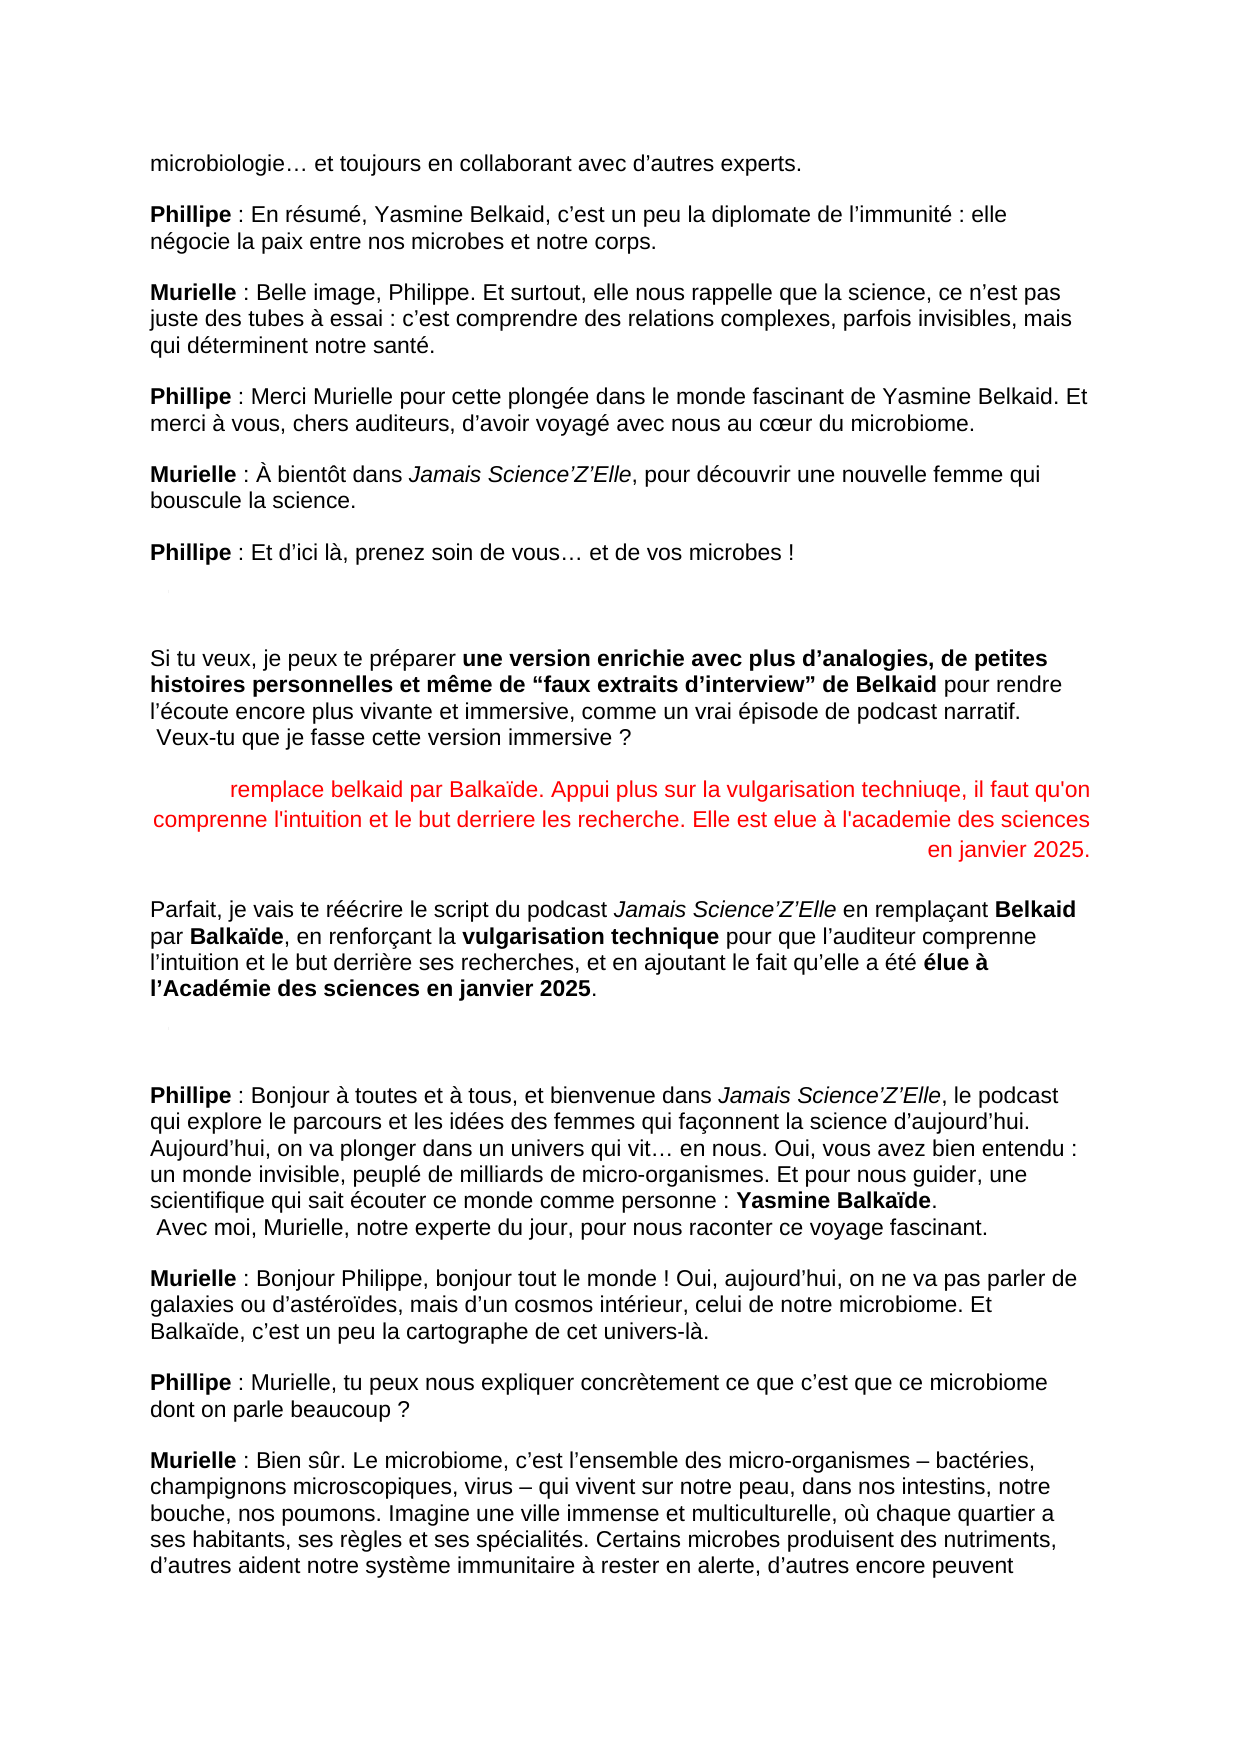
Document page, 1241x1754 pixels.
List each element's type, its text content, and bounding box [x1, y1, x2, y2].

text Phillipe : Merci Murielle pour cette plongée dans le monde fascinant de Yasmine Belkaid. Et merci à vous, chers auditeurs, d’avoir voyagé avec nous au cœur du microbiome. [150, 383, 1090, 436]
text Phillipe : Murielle, tu peux nous expliquer concrètement ce que c’est que ce microbiome dont on parle beaucoup ? [150, 1369, 1090, 1422]
text Phillipe : Et d’ici là, prenez soin de vous… et de vos microbes ! [150, 538, 1090, 565]
text Phillipe : En résumé, Yasmine Belkaid, c’est un peu la diplomate de l’immunité : elle négocie la paix entre nos microbes et notre corps. [150, 201, 1090, 254]
text microbiologie… et toujours en collaborant avec d’autres experts. [150, 150, 1090, 176]
text Murielle : Bonjour Philippe, bonjour tout le monde ! Oui, aujourd’hui, on ne va pas parler de galaxies ou d’astéroïdes, mais d’un cosmos intérieur, celui de notre microbiome. Et Balkaïde, c’est un peu la cartographe de cet univers-là. [150, 1265, 1090, 1344]
text Si tu veux, je peux te préparer une version enrichie avec plus d’analogies, de petites histoires personnelles et même de “faux extraits d’interview” de Belkaid pour rendre l’écoute encore plus vivante et immersive, comme un vrai épisode de podcast narratif. Veux-tu que je fasse cette version immersive ? [150, 645, 1090, 751]
text Murielle : Belle image, Philippe. Et surtout, elle nous rappelle que la science, ce n’est pas juste des tubes à essai : c’est comprendre des relations complexes, parfois invisibles, mais qui déterminent notre santé. [150, 279, 1090, 358]
text Murielle : Bien sûr. Le microbiome, c’est l’ensemble des micro-organismes – bactéries, champignons microscopiques, virus – qui vivent sur notre peau, dans nos intestins, notre bouche, nos poumons. Imagine une ville immense et multiculturelle, où chaque quartier a ses habitants, ses règles et ses spécialités. Certains microbes produisent des nutriments, d’autres aident notre système immunitaire à rester en alerte, d’autres encore peuvent [150, 1447, 1090, 1579]
text Parfait, je vais te réécrire le script du podcast Jamais Science’Z’Elle en remplaçant Belkaid par Balkaïde, en renforçant la vulgarisation technique pour que l’auditeur comprenne l’intuition et le but derrière ses recherches, et en ajoutant le fait qu’elle a été élue à l’Académie des sciences en janvier 2025. [150, 896, 1090, 1002]
text Murielle : À bientôt dans Jamais Science’Z’Elle, pour découvrir une nouvelle femme qui bouscule la science. [150, 461, 1090, 513]
text remplace belkaid par Balkaïde. Appui plus sur la vulgarisation techniuqe, il faut qu'on comprenne l'intuition et le but derriere les recherche. Elle est elue à l'academie des sciences en janvier 2025. [150, 776, 1090, 862]
text Phillipe : Bonjour à toutes et à tous, et bienvenue dans Jamais Science’Z’Elle, le podcast qui explore le parcours et les idées des femmes qui façonnent la science d’aujourd’hui. Aujourd’hui, on va plonger dans un univers qui vit… en nous. Oui, vous avez bien entendu : un monde invisible, peuplé de milliards de micro-organismes. Et pour nous guider, une scientifique qui sait écouter ce monde comme personne : Yasmine Balkaïde. Avec moi, Murielle, notre experte du jour, pour nous raconter ce voyage fascinant. [150, 1082, 1090, 1240]
